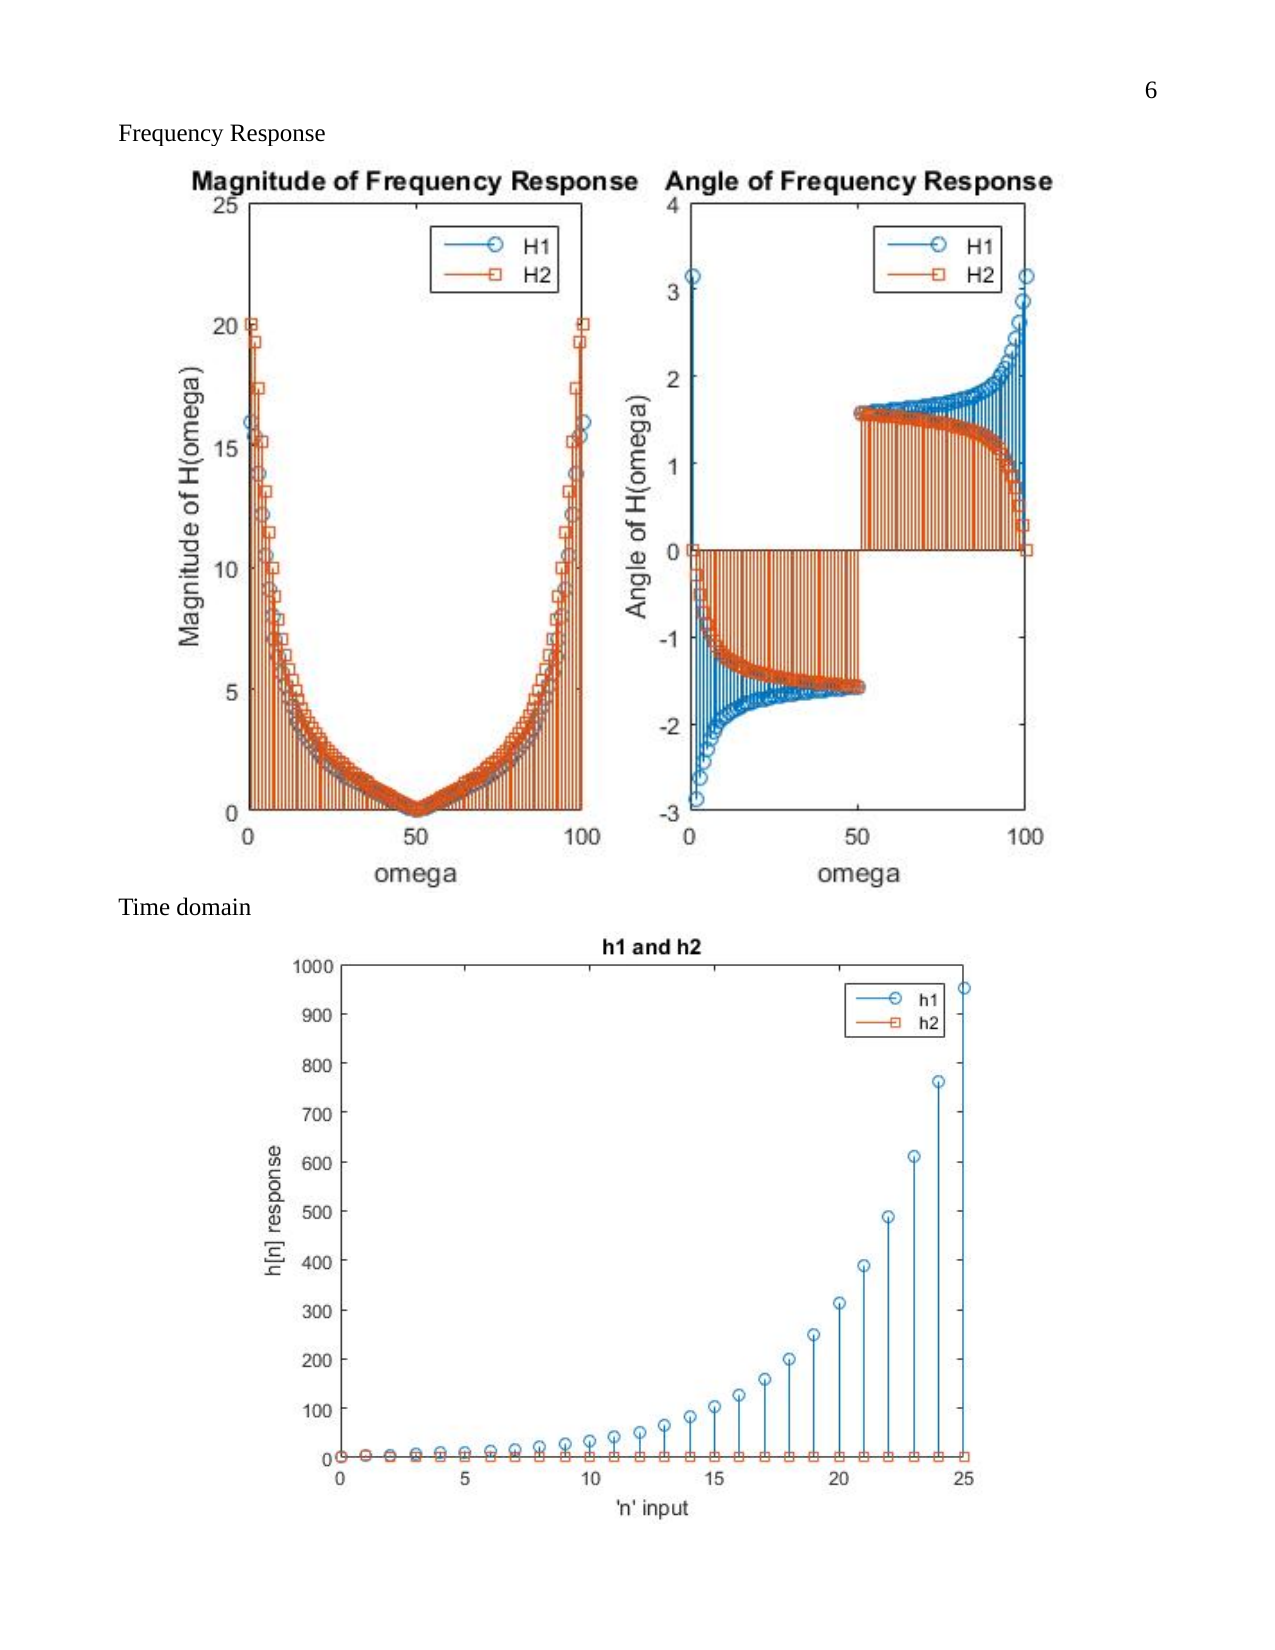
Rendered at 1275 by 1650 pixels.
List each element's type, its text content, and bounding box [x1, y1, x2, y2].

text Time domain [118, 892, 1157, 921]
text Frequency Response [118, 118, 1157, 147]
picture [236, 921, 1039, 1524]
picture [118, 146, 1123, 893]
